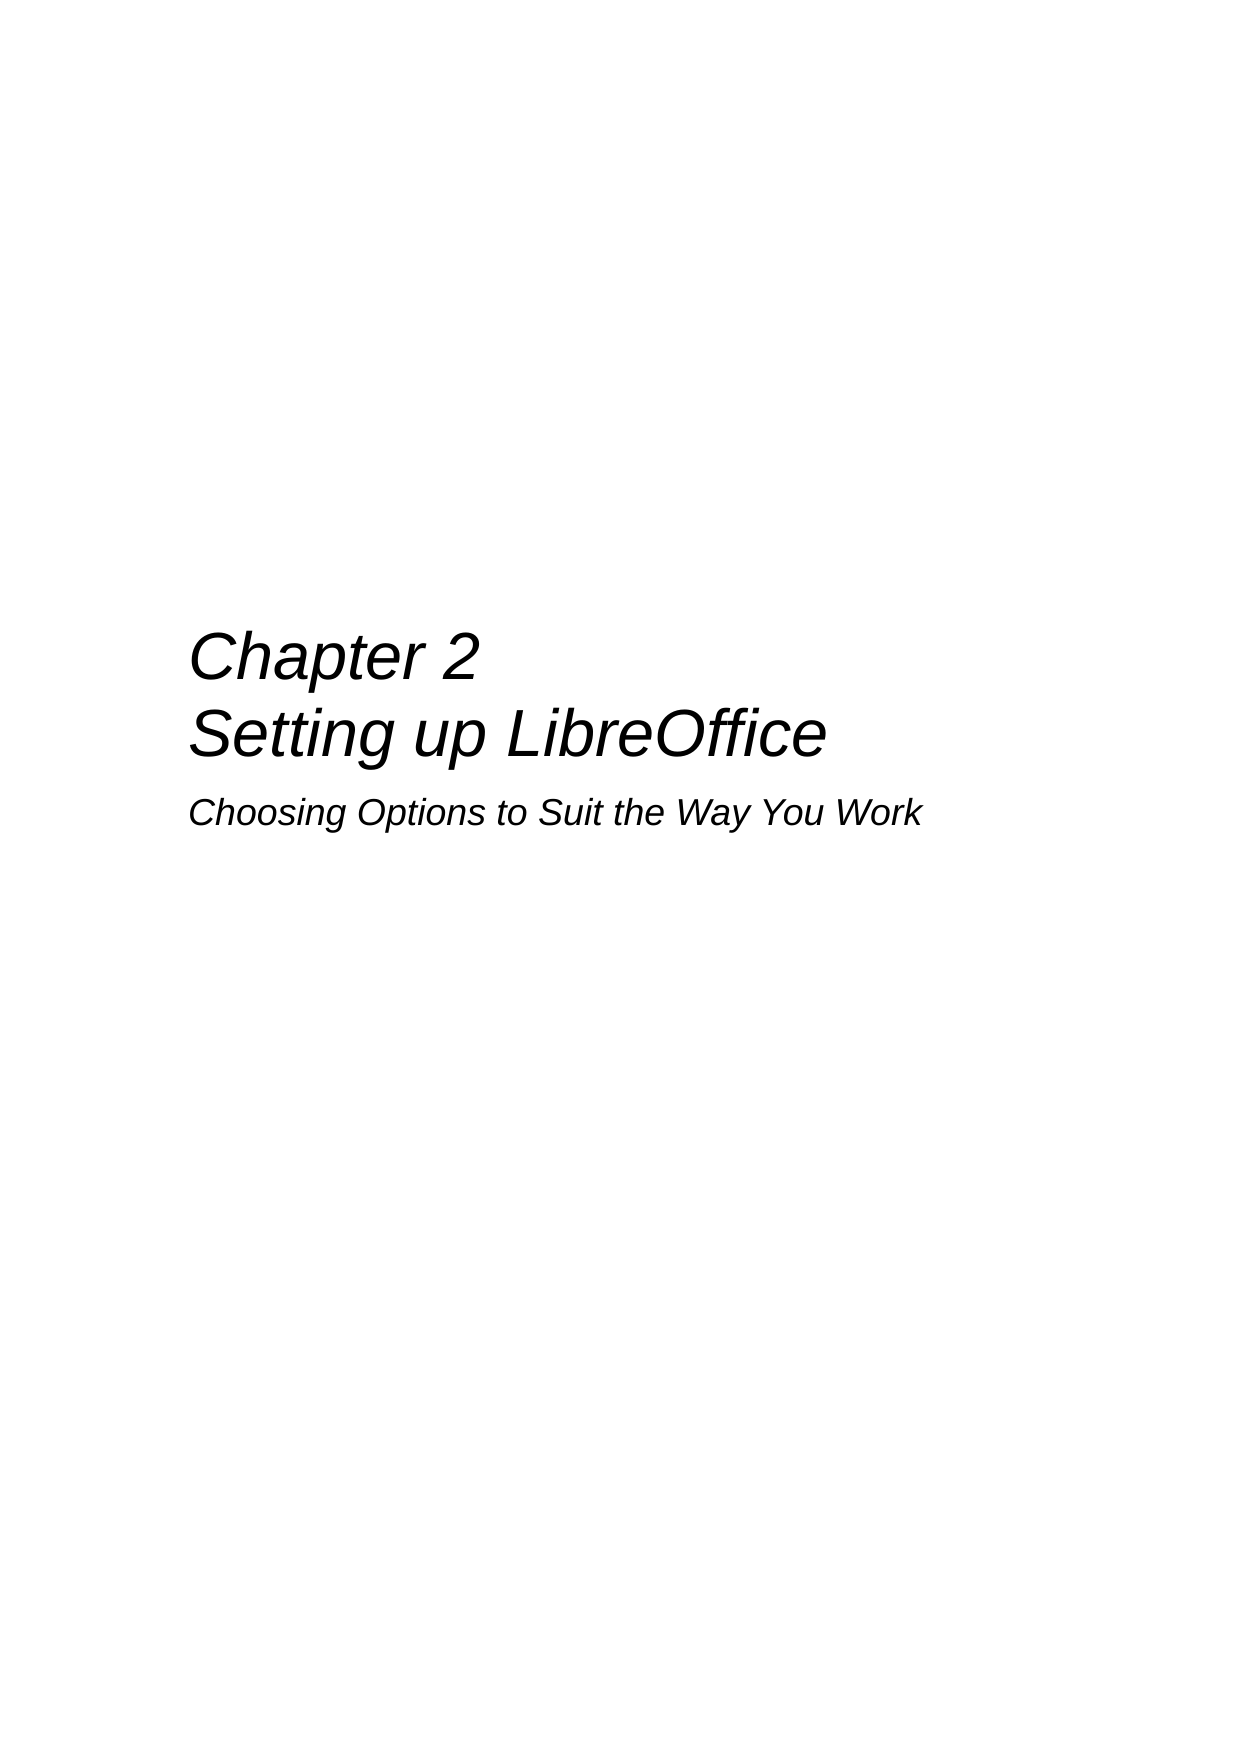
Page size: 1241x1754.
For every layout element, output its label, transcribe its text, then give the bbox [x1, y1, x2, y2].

subtitle Choosing Options to Suit the Way You Work [188, 790, 1098, 833]
title Chapter 2 Setting up LibreOffice [188, 617, 1098, 770]
text ​​ [188, 118, 1098, 144]
